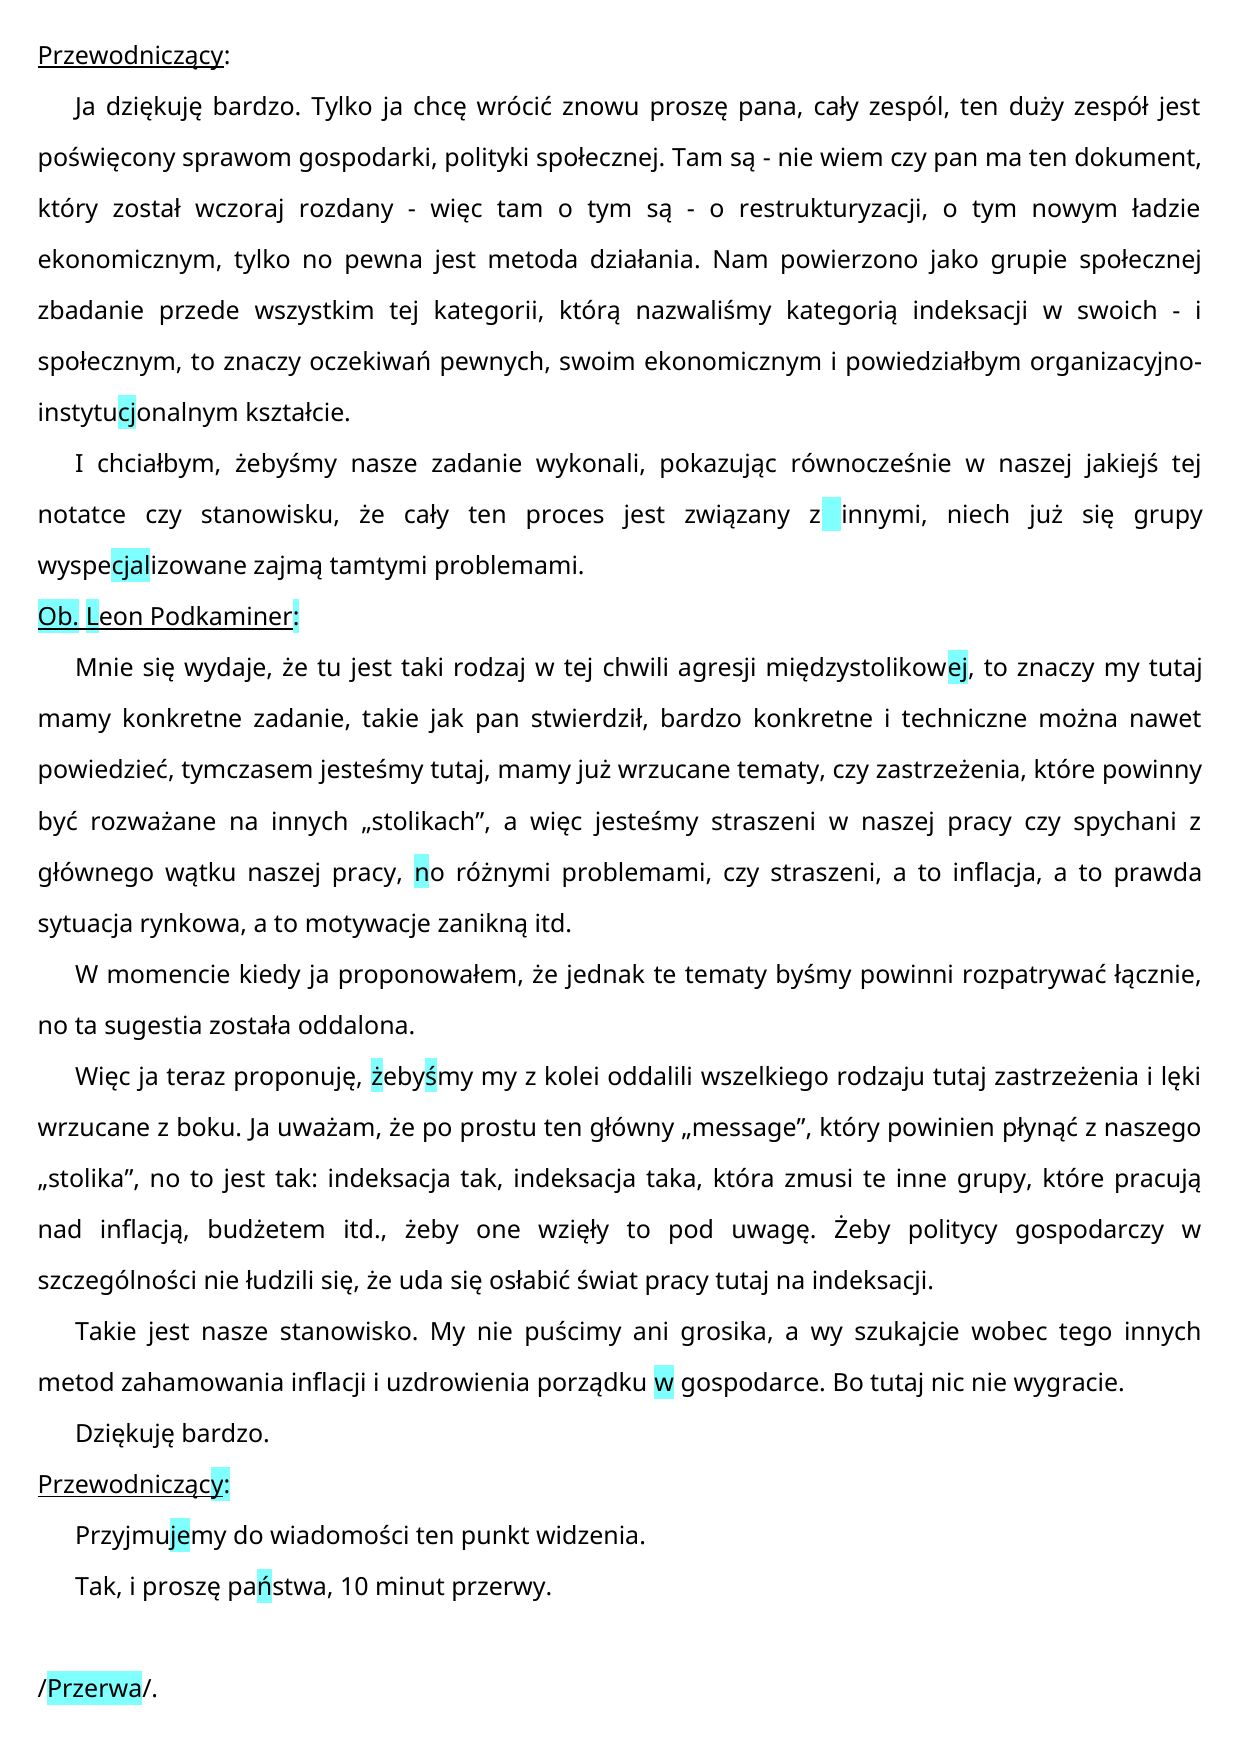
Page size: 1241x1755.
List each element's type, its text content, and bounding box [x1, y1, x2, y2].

text Ja dziękuję bardzo. Tylko ja chcę wrócić znowu proszę pana, cały zespól, ten duży zespół jest poświęcony sprawom gospodarki, polityki społecznej. Tam są - nie wiem czy pan ma ten dokument, który został wczoraj rozdany - więc tam o tym są - o restrukturyzacji, o tym nowym ładzie ekonomicznym, tylko no pewna jest metoda działania. Nam powierzono jako grupie społecznej zbadanie przede wszystkim tej kategorii, którą nazwaliśmy kategorią indeksacji w swoich - i społecznym, to znaczy oczekiwań pewnych, swoim ekonomicznym i powiedziałbym organizacyjno-instytucjonalnym kształcie. [37, 88, 1203, 429]
text Takie jest nasze stanowisko. My nie puścimy ani grosika, a wy szukajcie wobec tego innych metod zahamowania inflacji i uzdrowienia porządku w gospodarce. Bo tutaj nic nie wygracie. [37, 1313, 1203, 1399]
text I chciałbym, żebyśmy nasze zadanie wykonali, pokazując równocześnie w naszej jakiejś tej notatce czy stanowisku, że cały ten proces jest związany z innymi, niech już się grupy wyspecjalizowane zajmą tamtymi problemami. [37, 446, 1203, 582]
text Przyjmujemy do wiadomości ten punkt widzenia. [37, 1518, 1203, 1552]
text Przewodniczący: [37, 37, 1203, 72]
text W momencie kiedy ja proponowałem, że jednak te tematy byśmy powinni rozpatrywać łącznie, no ta sugestia została oddalona. [37, 956, 1203, 1041]
text /Przerwa/. [37, 1671, 1203, 1705]
text Dziękuję bardzo. [37, 1416, 1203, 1450]
text Tak, i proszę państwa, 10 minut przerwy. [37, 1569, 1203, 1603]
text Ob. Leon Podkaminer: [37, 599, 1203, 633]
text Więc ja teraz proponuję, żebyśmy my z kolei oddalili wszelkiego rodzaju tutaj zastrzeżenia i lęki wrzucane z boku. Ja uważam, że po prostu ten główny „message”, który powinien płynąć z naszego „stolika”, no to jest tak: indeksacja tak, indeksacja taka, która zmusi te inne grupy, które pracują nad inflacją, budżetem itd., żeby one wzięły to pod uwagę. Żeby politycy gospodarczy w szczególności nie łudzili się, że uda się osłabić świat pracy tutaj na indeksacji. [37, 1058, 1203, 1297]
text Mnie się wydaje, że tu jest taki rodzaj w tej chwili agresji międzystolikowej, to znaczy my tutaj mamy konkretne zadanie, takie jak pan stwierdził, bardzo konkretne i techniczne można nawet powiedzieć, tymczasem jesteśmy tutaj, mamy już wrzucane tematy, czy zastrzeżenia, które powinny być rozważane na innych „stolikach”, a więc jesteśmy straszeni w naszej pracy czy spychani z głównego wątku naszej pracy, no różnymi problemami, czy straszeni, a to inflacja, a to prawda sytuacja rynkowa, a to motywacje zanikną itd. [37, 650, 1203, 939]
text Przewodniczący: [37, 1467, 1203, 1501]
